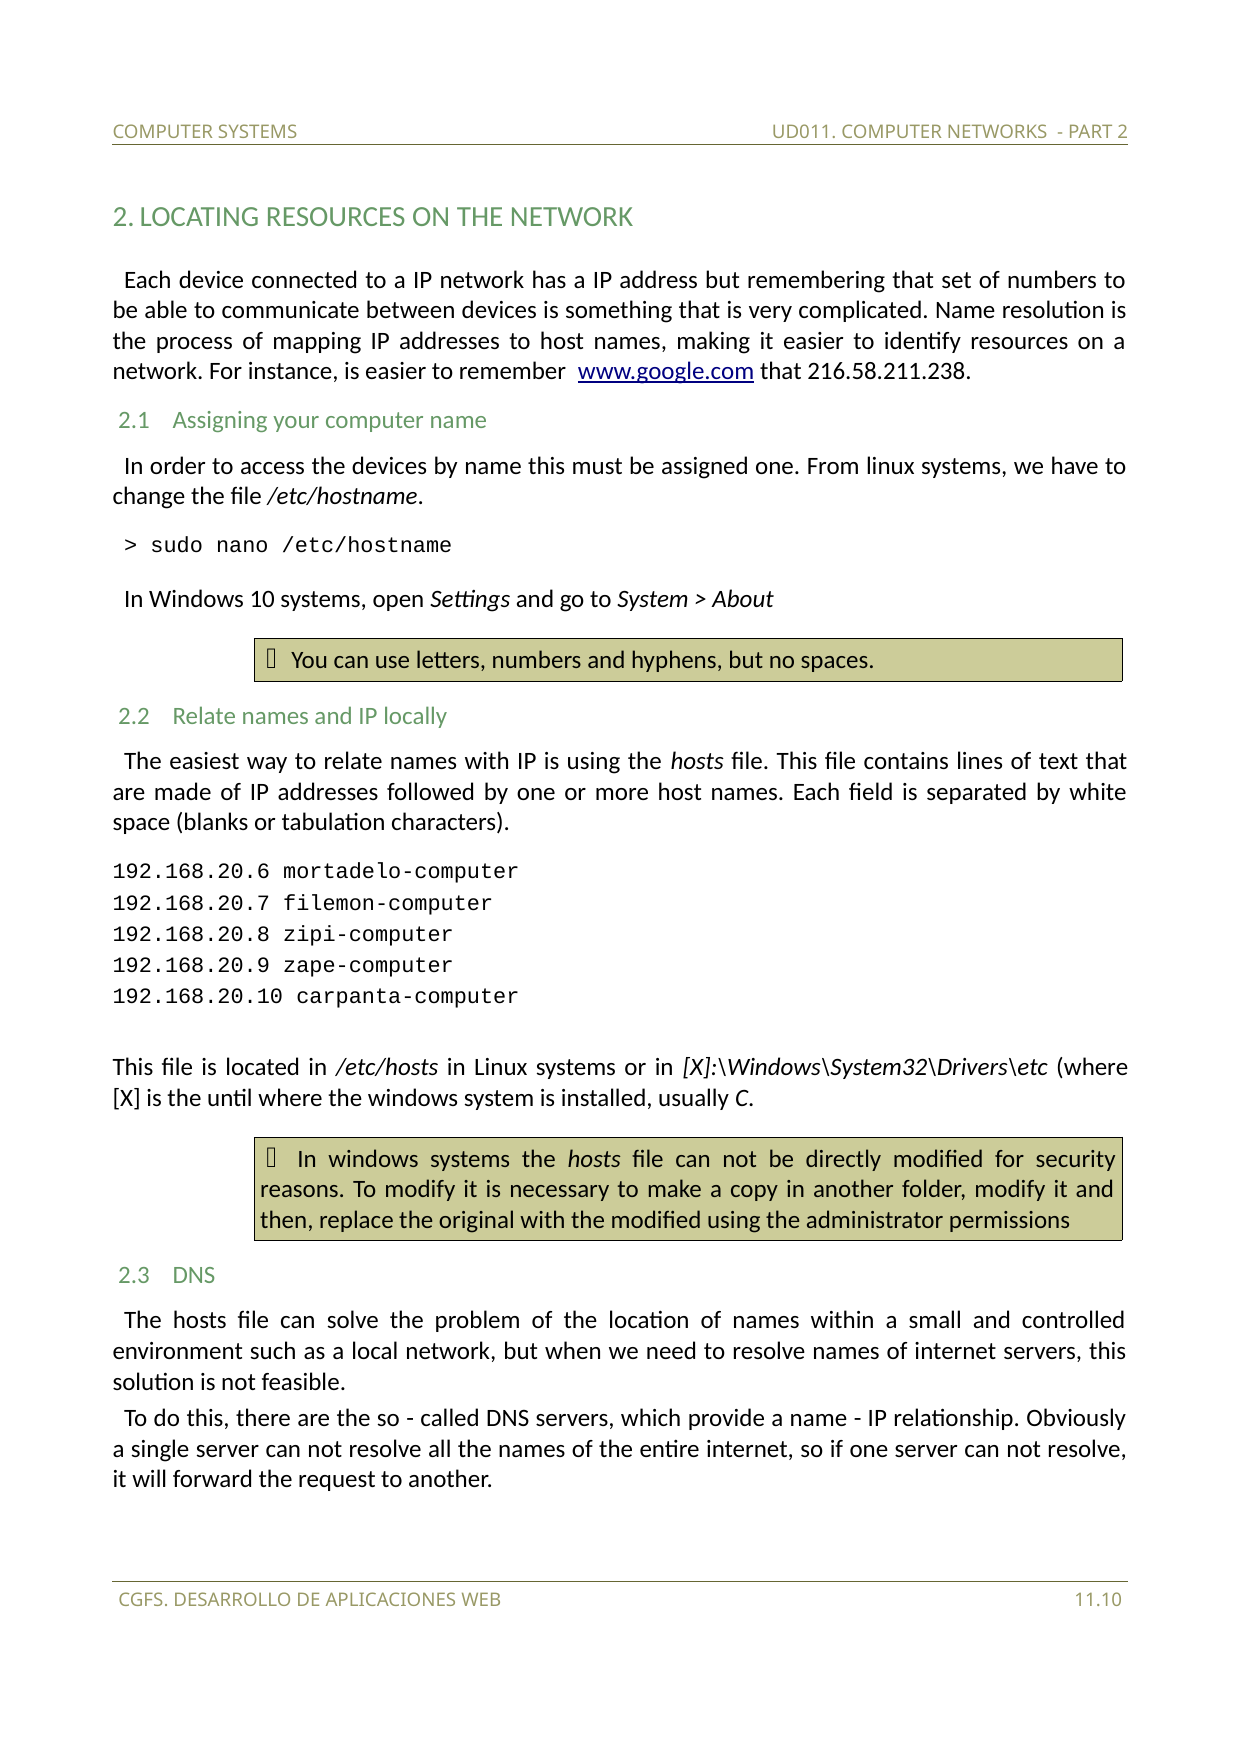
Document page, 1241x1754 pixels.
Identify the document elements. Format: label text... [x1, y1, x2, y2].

subtitle Relate names and IP locally [112, 700, 1128, 730]
text Each device connected to a IP network has a IP address but remembering that set of numbers to be able to communicate between devices is something that is very complicated. Name resolution is the process of mapping IP addresses to host names, making it easier to identify resources on a network. For instance, is easier to remember www.google.com that 216.58.211.238. [112, 264, 1128, 386]
subtitle Locating resources on the network [112, 198, 1128, 234]
text 192.168.20.9 zape-computer [112, 954, 1128, 979]
text 192.168.20.8 zipi-computer [112, 923, 1128, 948]
text 192.168.20.6 mortadelo-computer [112, 860, 1128, 885]
subtitle DNS [112, 1259, 1128, 1290]
text In Windows 10 systems, open Settings and go to System > About [112, 584, 1128, 614]
subtitle Assigning your computer name [112, 405, 1128, 435]
text > sudo nano /etc/hostname [112, 535, 1128, 559]
text 192.168.20.7 filemon-computer [112, 892, 1128, 916]
text To do this, there are the so - called DNS servers, which provide a name - IP relationship. Obviously a single server can not resolve all the names of the entire internet, so if one server can not resolve, it will forward the request to another. [112, 1403, 1128, 1494]
text 192.168.20.10 carpanta-computer [112, 985, 1128, 1010]
text The easiest way to relate names with IP is using the hosts file. This file contains lines of text that are made of IP addresses followed by one or more host names. Each field is separated by white space (blanks or tabulation characters). [112, 745, 1128, 837]
text  In windows systems the hosts file can not be directly modified for security reasons. To modify it is necessary to make a copy in another folder, modify it and then, replace the original with the modified using the administrator permissions [255, 1138, 1122, 1240]
text The hosts file can solve the problem of the location of names within a small and controlled environment such as a local network, but when we need to resolve names of internet servers, this solution is not feasible. [112, 1304, 1128, 1396]
text In order to access the devices by name this must be assigned one. From linux systems, we have to change the file /etc/hostname. [112, 450, 1128, 511]
text  You can use letters, numbers and hyphens, but no spaces. [255, 639, 1122, 681]
text This file is located in /etc/hosts in Linux systems or in [X]:\Windows\System32\Drivers\etc (where [X] is the until where the windows system is installed, usually C. [112, 1051, 1128, 1112]
